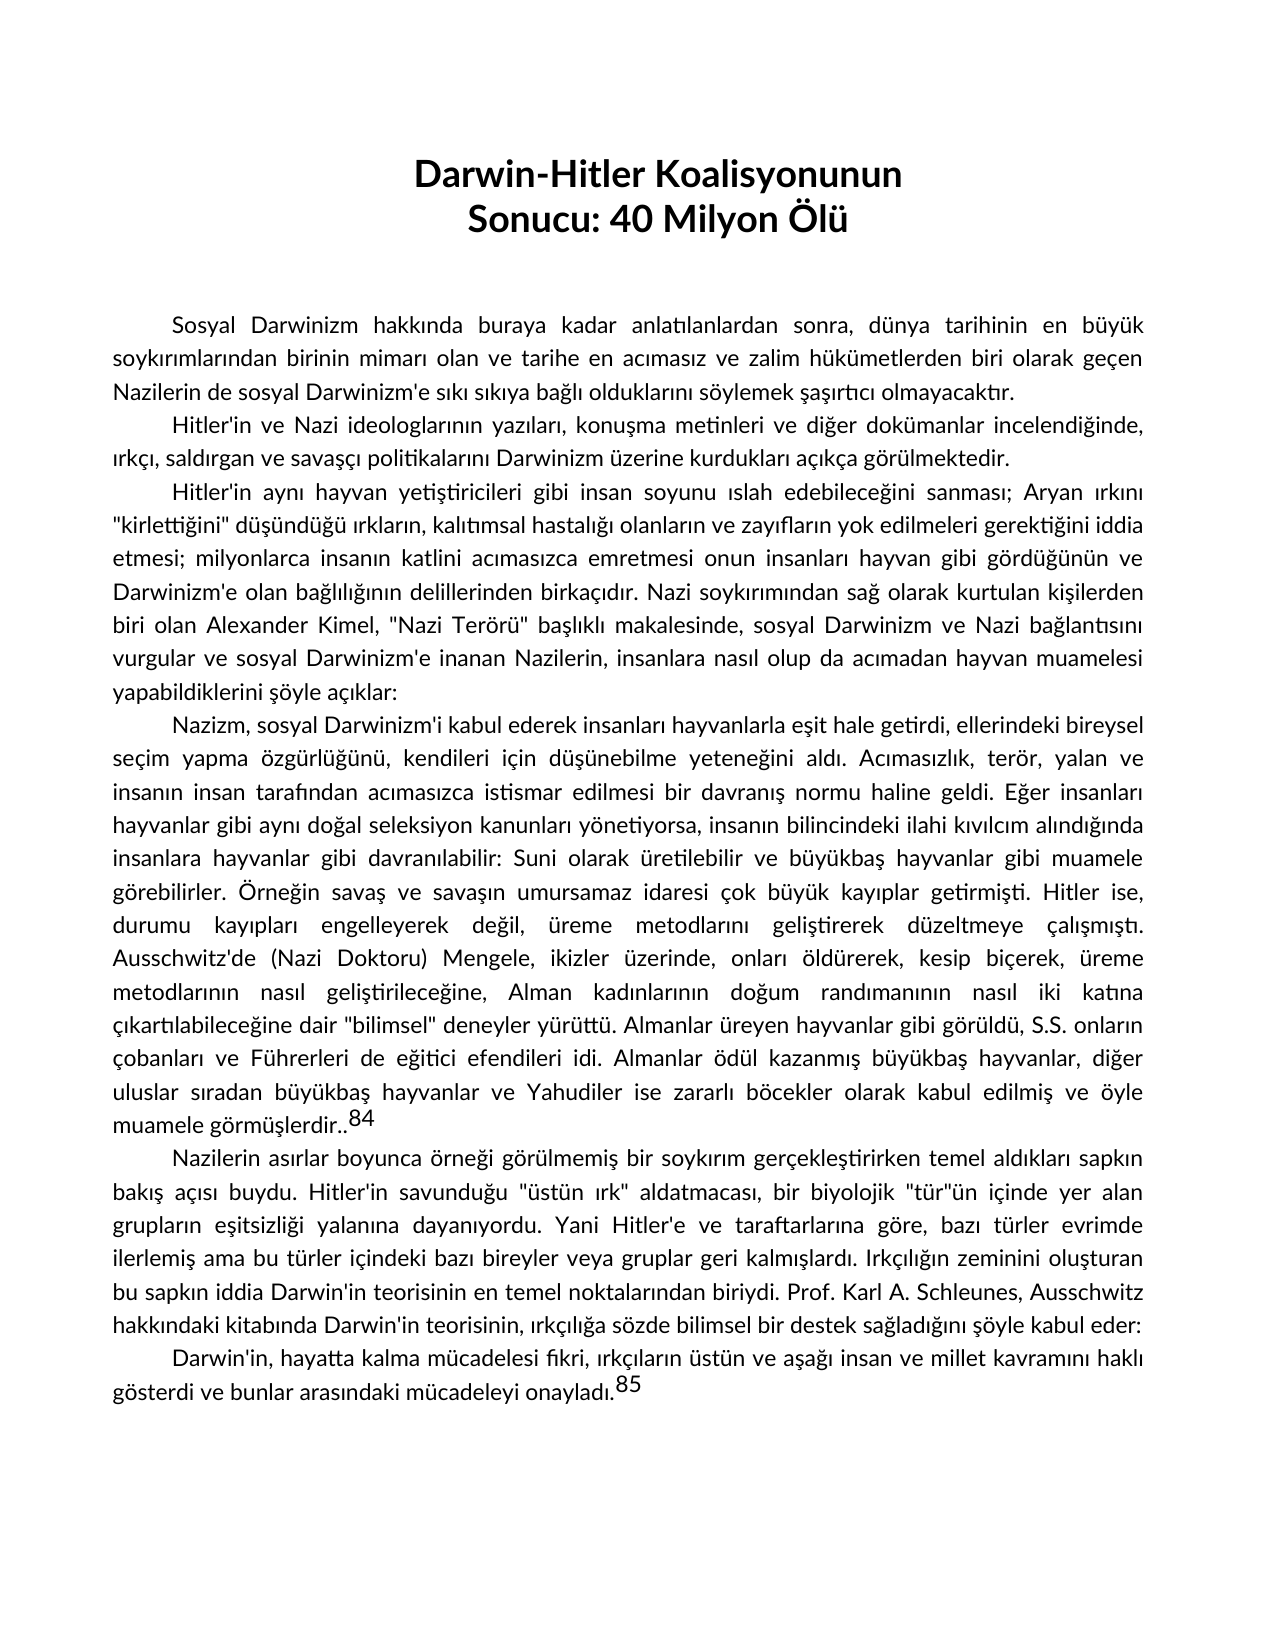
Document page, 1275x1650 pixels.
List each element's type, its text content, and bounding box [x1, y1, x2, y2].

text Darwin'in, hayatta kalma mücadelesi fikri, ırkçıların üstün ve aşağı insan ve millet kavramını haklı gösterdi ve bunlar arasındaki mücadeleyi onayladı.85 [112, 1340, 1145, 1407]
text Hitler'in ve Nazi ideologlarının yazıları, konuşma metinleri ve diğer dokümanlar incelendiğinde, ırkçı, saldırgan ve savaşçı politikalarını Darwinizm üzerine kurdukları açıkça görülmektedir. [112, 407, 1145, 473]
text Sosyal Darwinizm hakkında buraya kadar anlatılanlardan sonra, dünya tarihinin en büyük soykırımlarından birinin mimarı olan ve tarihe en acımasız ve zalim hükümetlerden biri olarak geçen Nazilerin de sosyal Darwinizm'e sıkı sıkıya bağlı olduklarını söylemek şaşırtıcı olmayacaktır. [112, 307, 1145, 407]
text Hitler'in aynı hayvan yetiştiricileri gibi insan soyunu ıslah edebileceğini sanması; Aryan ırkını "kirlettiğini" düşündüğü ırkların, kalıtımsal hastalığı olanların ve zayıfların yok edilmeleri gerektiğini iddia etmesi; milyonlarca insanın katlini acımasızca emretmesi onun insanları hayvan gibi gördüğünün ve Darwinizm'e olan bağlılığının delillerinden birkaçıdır. Nazi soykırımından sağ olarak kurtulan kişilerden biri olan Alexander Kimel, "Nazi Terörü" başlıklı makalesinde, sosyal Darwinizm ve Nazi bağlantısını vurgular ve sosyal Darwinizm'e inanan Nazilerin, insanlara nasıl olup da acımadan hayvan muamelesi yapabildiklerini şöyle açıklar: [112, 473, 1145, 707]
text Nazizm, sosyal Darwinizm'i kabul ederek insanları hayvanlarla eşit hale getirdi, ellerindeki bireysel seçim yapma özgürlüğünü, kendileri için düşünebilme yeteneğini aldı. Acımasızlık, terör, yalan ve insanın insan tarafından acımasızca istismar edilmesi bir davranış normu haline geldi. Eğer insanları hayvanlar gibi aynı doğal seleksiyon kanunları yönetiyorsa, insanın bilincindeki ilahi kıvılcım alındığında insanlara hayvanlar gibi davranılabilir: Suni olarak üretilebilir ve büyükbaş hayvanlar gibi muamele görebilirler. Örneğin savaş ve savaşın umursamaz idaresi çok büyük kayıplar getirmişti. Hitler ise, durumu kayıpları engelleyerek değil, üreme metodlarını geliştirerek düzeltmeye çalışmıştı. Ausschwitz'de (Nazi Doktoru) Mengele, ikizler üzerinde, onları öldürerek, kesip biçerek, üreme metodlarının nasıl geliştirileceğine, Alman kadınlarının doğum randımanının nasıl iki katına çıkartılabileceğine dair "bilimsel" deneyler yürüttü. Almanlar üreyen hayvanlar gibi görüldü, S.S. onların çobanları ve Führerleri de eğitici efendileri idi. Almanlar ödül kazanmış büyükbaş hayvanlar, diğer uluslar sıradan büyükbaş hayvanlar ve Yahudiler ise zararlı böcekler olarak kabul edilmiş ve öyle muamele görmüşlerdir..84 [112, 707, 1145, 1140]
subtitle Sonucu: 40 Milyon Ölü [112, 195, 1145, 240]
text Nazilerin asırlar boyunca örneği görülmemiş bir soykırım gerçekleştirirken temel aldıkları sapkın bakış açısı buydu. Hitler'in savunduğu "üstün ırk" aldatmacası, bir biyolojik "tür"ün içinde yer alan grupların eşitsizliği yalanına dayanıyordu. Yani Hitler'e ve taraftarlarına göre, bazı türler evrimde ilerlemiş ama bu türler içindeki bazı bireyler veya gruplar geri kalmışlardı. Irkçılığın zeminini oluşturan bu sapkın iddia Darwin'in teorisinin en temel noktalarından biriydi. Prof. Karl A. Schleunes, Ausschwitz hakkındaki kitabında Darwin'in teorisinin, ırkçılığa sözde bilimsel bir destek sağladığını şöyle kabul eder: [112, 1140, 1145, 1340]
subtitle Darwin-Hitler Koalisyonunun [112, 150, 1145, 195]
